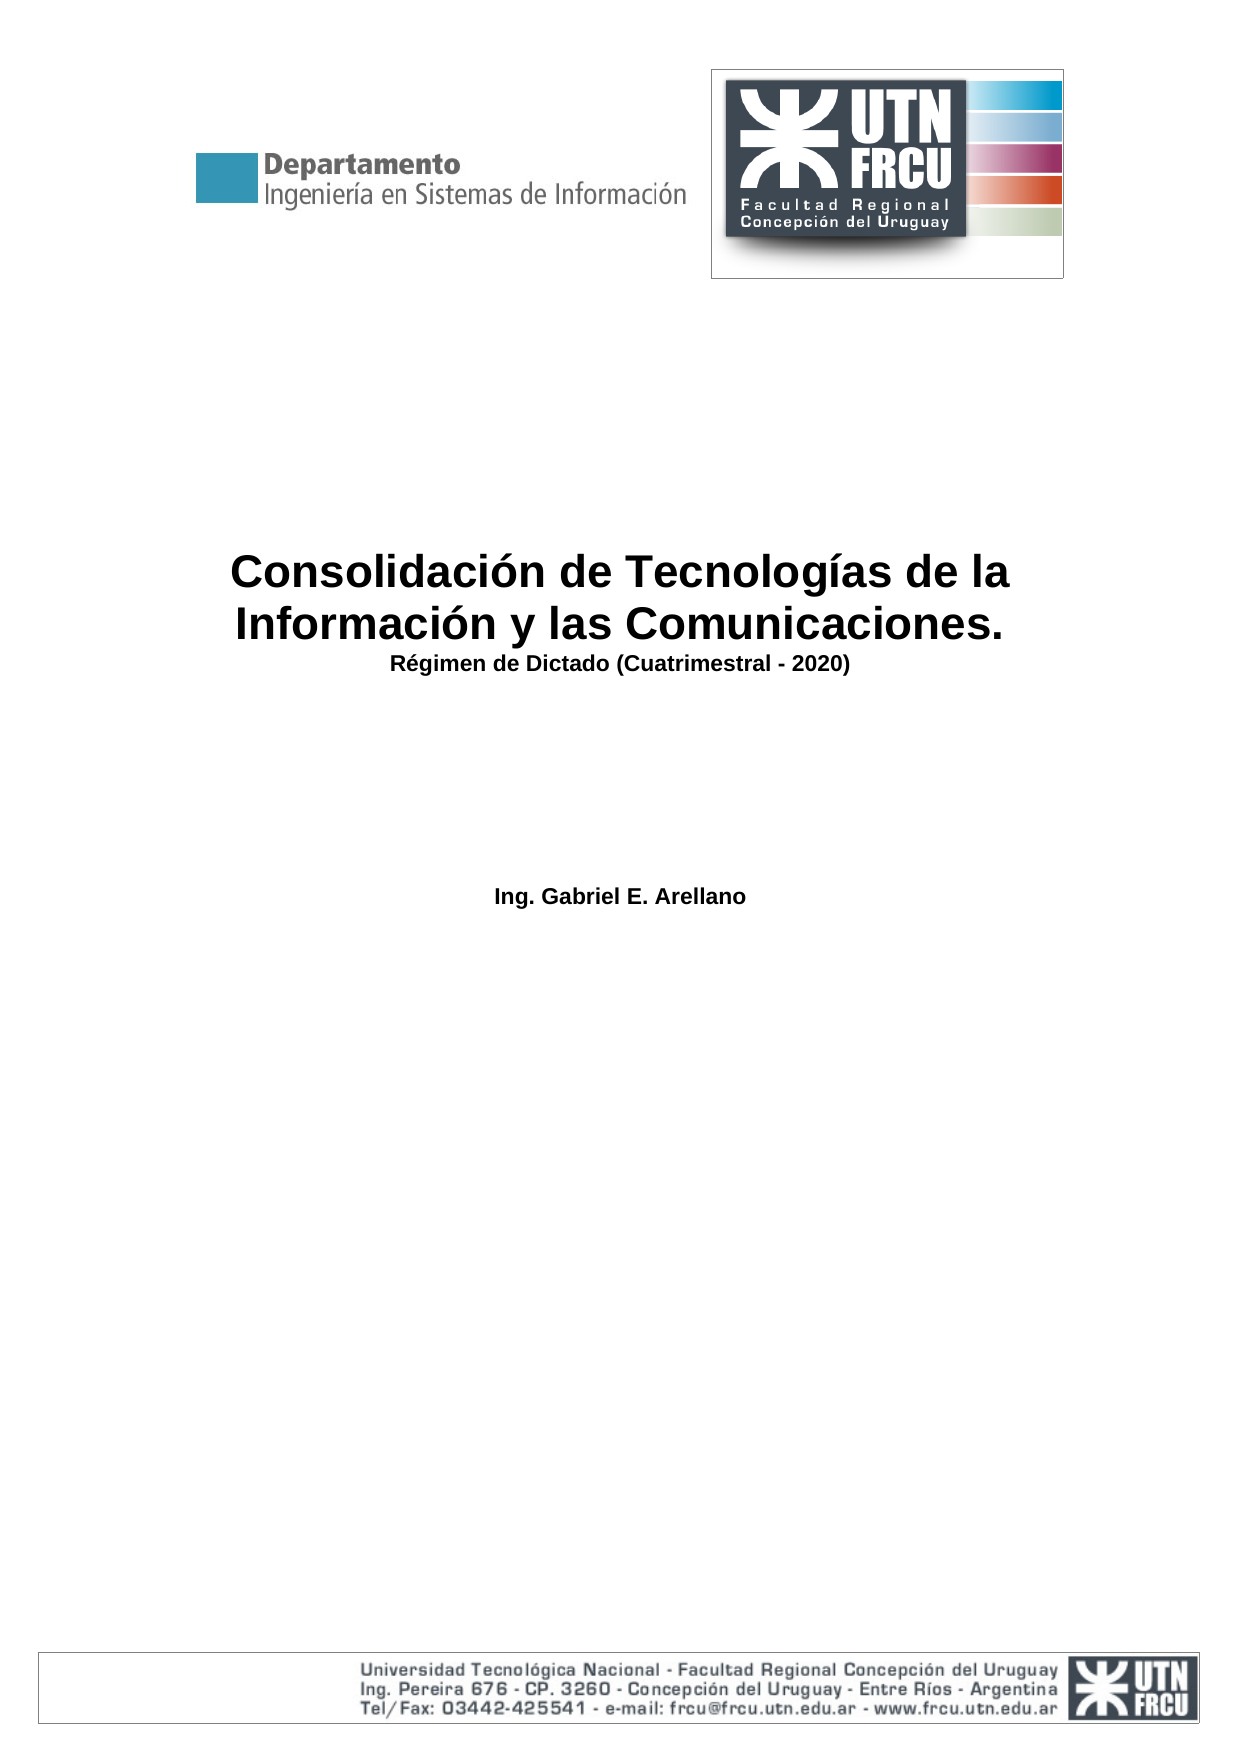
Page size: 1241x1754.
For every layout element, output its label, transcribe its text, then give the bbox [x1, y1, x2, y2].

subtitle Consolidación de Tecnologías de la Información y las Comunicaciones. [177, 544, 1063, 649]
picture [39, 1653, 1199, 1723]
picture [183, 136, 699, 216]
picture [712, 70, 1063, 278]
text Régimen de Dictado (Cuatrimestral - 2020) [177, 649, 1063, 676]
text Ing. Gabriel E. Arellano [177, 883, 1063, 909]
